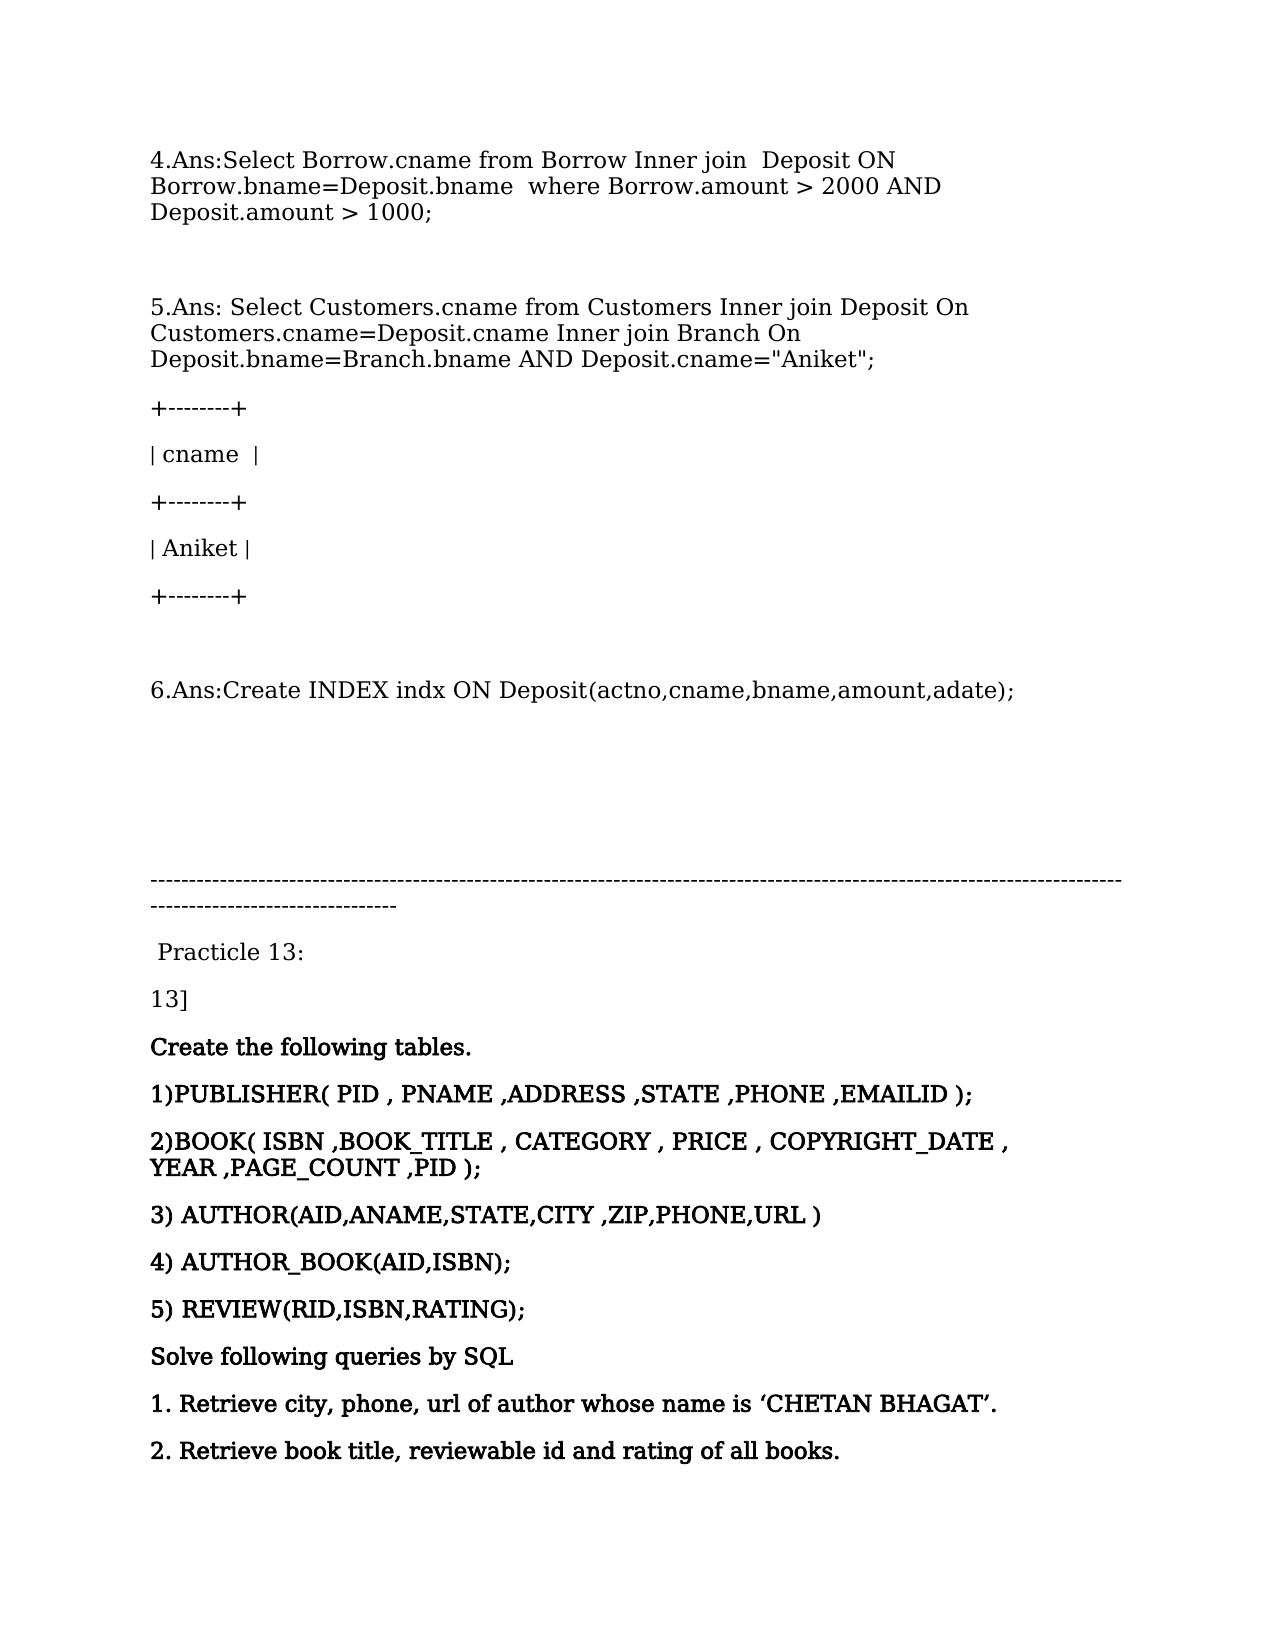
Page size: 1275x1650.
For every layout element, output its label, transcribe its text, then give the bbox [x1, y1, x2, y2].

text 5) REVIEW(RID,ISBN,RATING); [509, 1299, 1125, 1322]
text 1)PUBLISHER( PID , PNAME ,ADDRESS ,STATE ,PHONE ,EMAILID ); [957, 1084, 1125, 1107]
text Solve following queries by SQL [434, 1346, 492, 1369]
text 4) AUTHOR_BOOK(AID,ISBN); [167, 1252, 379, 1275]
text 2. Retrieve book title, reviewable id and rating of all books. [150, 1441, 1125, 1463]
text 3) AUTHOR(AID,ANAME,STATE,CITY ,ZIP,PHONE,URL ) [167, 1205, 296, 1228]
text +--------+ [150, 586, 1125, 609]
text 2)BOOK( ISBN ,BOOK_TITLE , CATEGORY , PRICE , COPYRIGHT_DATE , YEAR ,PAGE_COUNT ,PID ); [150, 1131, 1125, 1180]
text 5) REVIEW(RID,ISBN,RATING); [166, 1299, 290, 1322]
text 5.Ans: Select Customers.cname from Customers Inner join Deposit On Customers.cname=Deposit.cname Inner join Branch On Deposit.bname=Branch.bname AND Deposit.cname="Aniket"; [150, 297, 1125, 373]
text Solve following queries by SQL [489, 1346, 1125, 1369]
text Practicle 13: [150, 942, 1125, 965]
text 13] [150, 989, 1125, 1012]
text 3) AUTHOR(AID,ANAME,STATE,CITY ,ZIP,PHONE,URL ) [815, 1205, 1125, 1228]
text 1)PUBLISHER( PID , PNAME ,ADDRESS ,STATE ,PHONE ,EMAILID ); [326, 1084, 959, 1107]
text 6.Ans:Create INDEX indx ON Deposit(actno,cname,bname,amount,adate); [150, 680, 1125, 703]
text -------------------------------------------------------------------------------------------------------------------------------------------------------------- [150, 869, 1125, 918]
text 1. Retrieve city, phone, url of author whose name is ‘CHETAN BHAGAT’. [150, 1393, 1125, 1416]
text 5) REVIEW(RID,ISBN,RATING); [287, 1299, 512, 1322]
text | Aniket | [150, 538, 1125, 561]
text +--------+ [150, 397, 1125, 420]
text 3) AUTHOR(AID,ANAME,STATE,CITY ,ZIP,PHONE,URL ) [294, 1205, 816, 1228]
text Solve following queries by SQL [150, 1346, 448, 1369]
text 4) AUTHOR_BOOK(AID,ISBN); [496, 1252, 1125, 1275]
text 1)PUBLISHER( PID , PNAME ,ADDRESS ,STATE ,PHONE ,EMAILID ); [167, 1084, 328, 1107]
text | cname | [150, 444, 1125, 467]
text +--------+ [150, 491, 1125, 514]
text Create the following tables. [150, 1037, 1125, 1060]
text 4) AUTHOR_BOOK(AID,ISBN); [377, 1252, 498, 1275]
text 4.Ans:Select Borrow.cname from Borrow Inner join Deposit ON Borrow.bname=Deposit.bname where Borrow.amount > 2000 AND Deposit.amount > 1000; [150, 150, 1125, 226]
